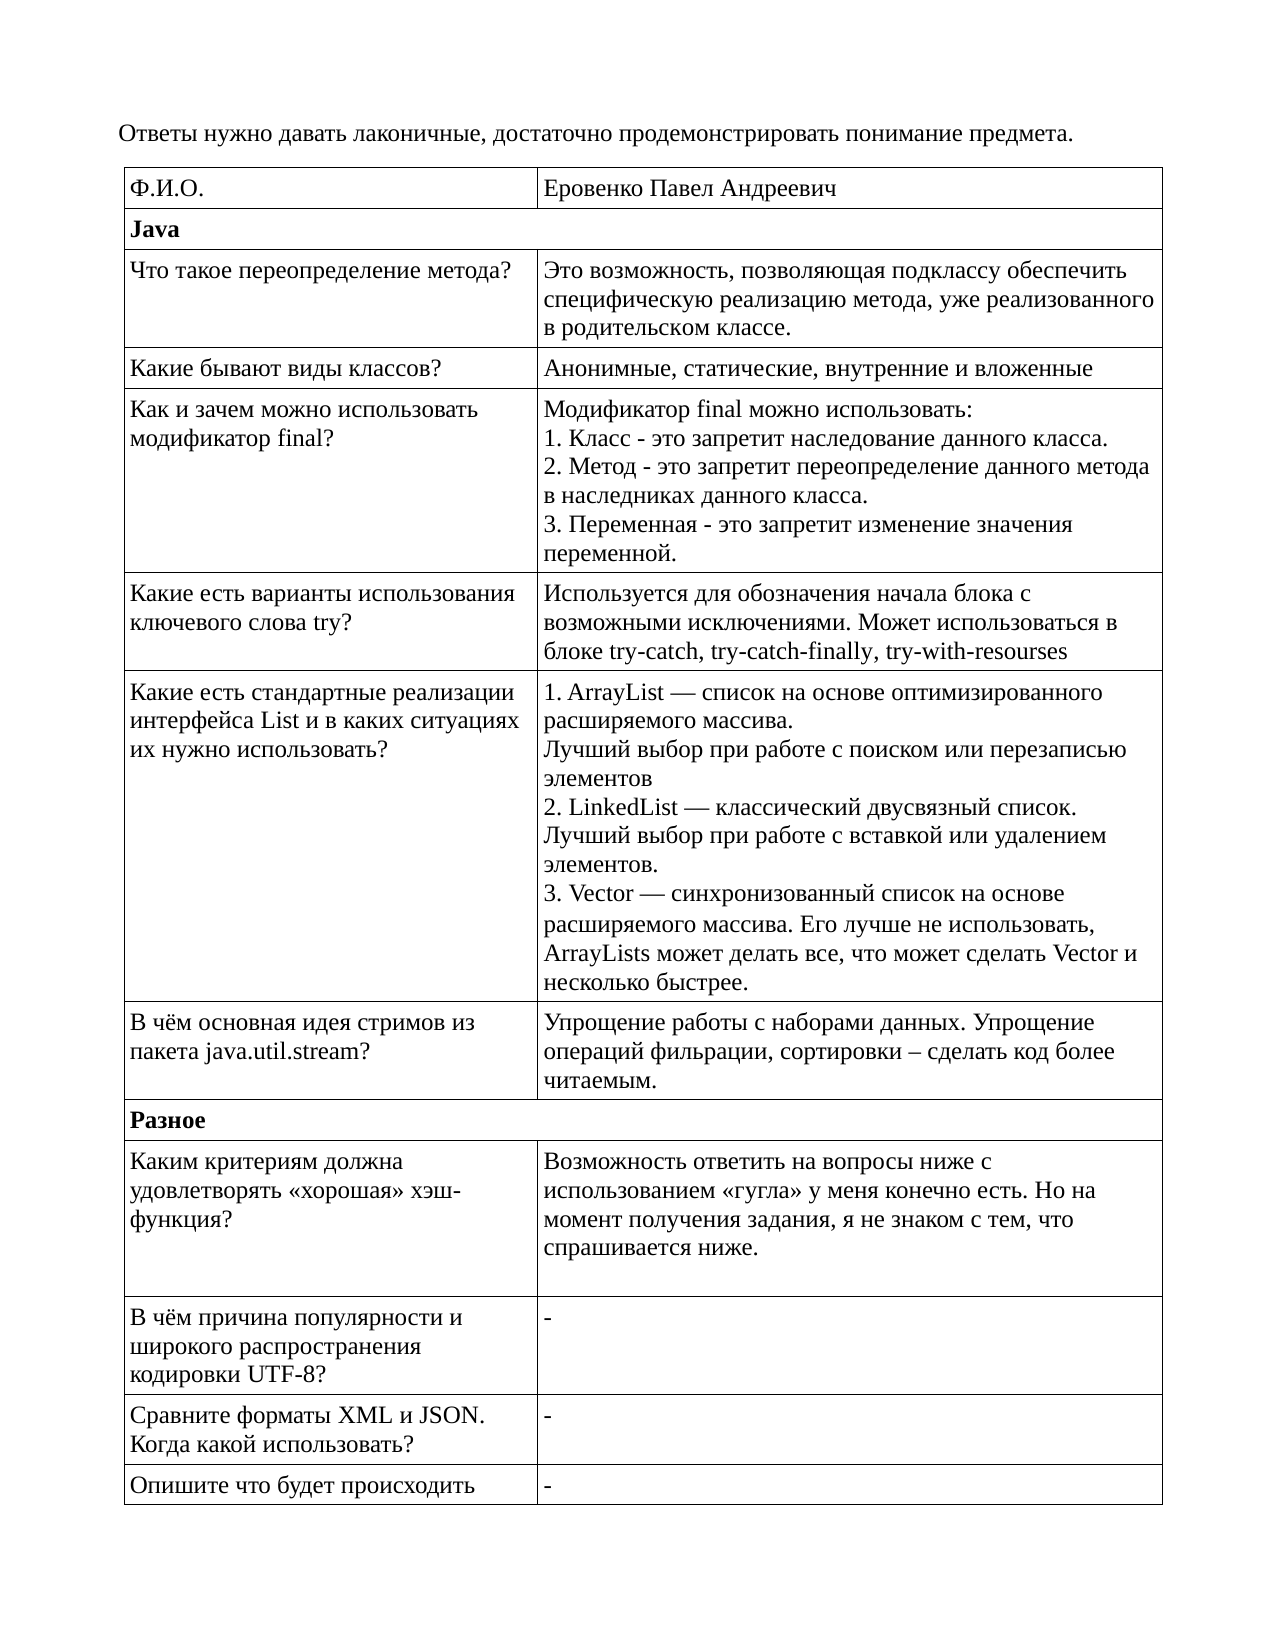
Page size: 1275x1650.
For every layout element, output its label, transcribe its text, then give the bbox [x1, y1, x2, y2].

table_cell В чём основная идея стримов из пакета java.util.stream? [125, 1002, 537, 1099]
table_cell - [538, 1465, 1162, 1504]
table_cell - [538, 1395, 1162, 1463]
table_header Ф.И.О. [125, 168, 537, 208]
table_cell Как и зачем можно использовать модификатор final? [125, 389, 537, 572]
table_cell Каким критериям должна удовлетворять «хорошая» хэш-функция? [125, 1141, 537, 1296]
table_cell Это возможность, позволяющая подклассу обеспечить специфическую реализацию метода, уже реализованного в родительском классе. [538, 250, 1162, 347]
table_cell Java [125, 209, 1162, 249]
table_cell Упрощение работы с наборами данных. Упрощение операций фильрации, сортировки – сделать код более читаемым. [538, 1002, 1162, 1099]
table_cell Возможность ответить на вопросы ниже с использованием «гугла» у меня конечно есть. Но на момент получения задания, я не знаком с тем, что спрашивается ниже. [538, 1141, 1162, 1296]
table_header Еровенко Павел Андреевич [538, 168, 1162, 208]
table_cell Используется для обозначения начала блока с возможными исключениями. Может использоваться в блоке try-catch, try-catch-finally, try-with-resourses [538, 573, 1162, 670]
table_cell Разное [125, 1100, 1162, 1140]
table_cell Модификатор final можно использовать: 1. Класс - это запретит наследование данного класса. 2. Метод - это запретит переопределение данного метода в наследниках данного класса. 3. Переменная - это запретит изменение значения переменной. [538, 389, 1162, 572]
table_cell Какие есть стандартные реализации интерфейса List и в каких ситуациях их нужно использовать? [125, 671, 537, 1001]
table_cell Что такое переопределение метода? [125, 250, 537, 347]
table_cell Какие есть варианты использования ключевого слова try? [125, 573, 537, 670]
table_cell Анонимные, статические, внутренние и вложенные [538, 348, 1162, 388]
text Ответы нужно давать лаконичные, достаточно продемонстрировать понимание предмета. [118, 118, 1157, 147]
table_cell Опишите что будет происходить [125, 1465, 537, 1504]
table_cell - [538, 1297, 1162, 1394]
table_cell Сравните форматы XML и JSON. Когда какой использовать? [125, 1395, 537, 1463]
table_cell Какие бывают виды классов? [125, 348, 537, 388]
table_cell В чём причина популярности и широкого распространения кодировки UTF-8? [125, 1297, 537, 1394]
table_cell 1. ArrayList — список на основе оптимизированного расширяемого массива. Лучший выбор при работе с поиском или перезаписью элементов 2. LinkedList — классический двусвязный список. Лучший выбор при работе с вставкой или удалением элементов. 3. Vector — синхронизованный список на основе расширяемого массива. Его лучше не использовать, ArrayLists может делать все, что может сделать Vector и несколько быстрее. [538, 671, 1162, 1001]
